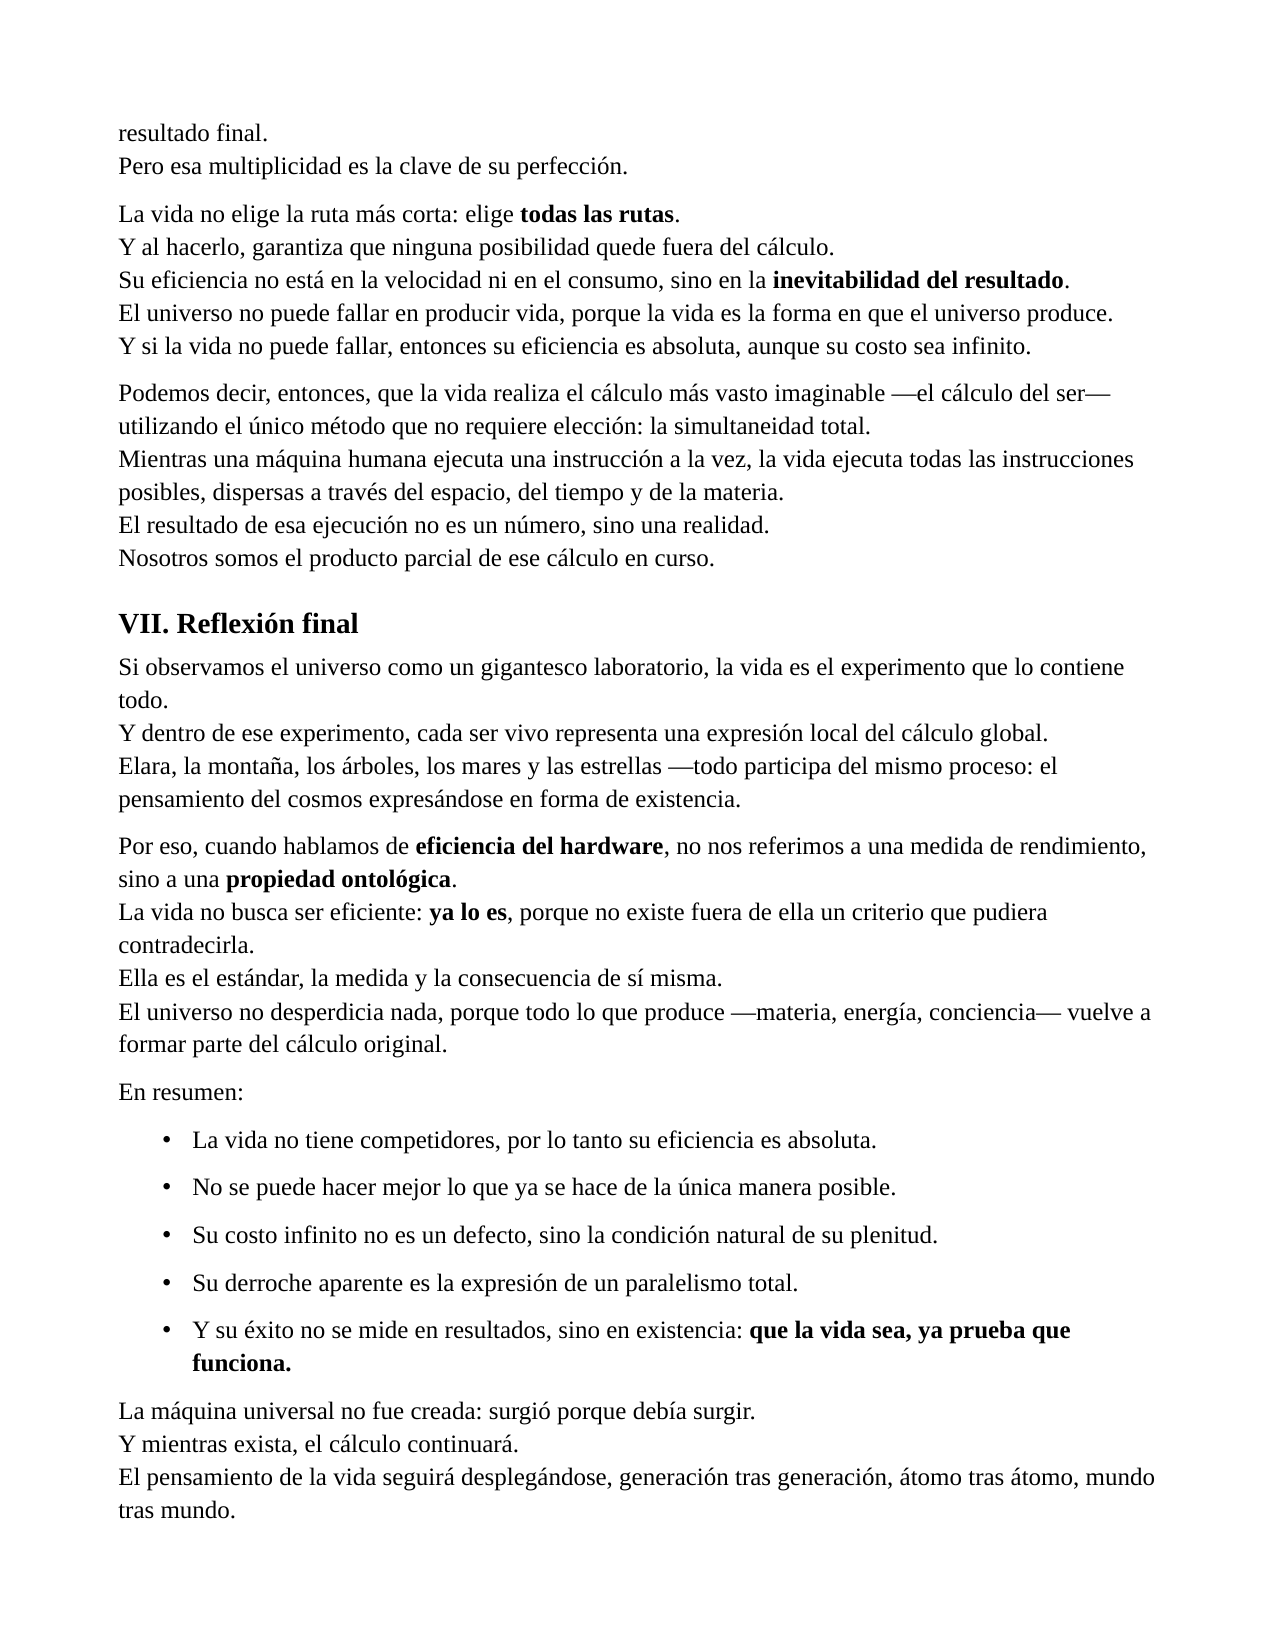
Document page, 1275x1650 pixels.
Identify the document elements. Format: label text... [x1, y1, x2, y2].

list La vida no tiene competidores, por lo tanto su eficiencia es absoluta. [162, 1125, 1157, 1153]
text En resumen: [118, 1077, 1157, 1106]
list Su derroche aparente es la expresión de un paralelismo total. [162, 1268, 1157, 1296]
subtitle VII. Reflexión final [118, 606, 1157, 639]
list Y su éxito no se mide en resultados, sino en existencia: que la vida sea, ya prueba que funciona. [162, 1315, 1157, 1377]
text resultado final. Pero esa multiplicidad es la clave de su perfección. [118, 118, 1157, 180]
list No se puede hacer mejor lo que ya se hace de la única manera posible. [162, 1172, 1157, 1201]
list Su costo infinito no es un defecto, sino la condición natural de su plenitud. [162, 1220, 1157, 1249]
text La vida no elige la ruta más corta: elige todas las rutas. Y al hacerlo, garantiza que ninguna posibilidad quede fuera del cálculo. Su eficiencia no está en la velocidad ni en el consumo, sino en la inevitabilidad del resultado. El universo no puede fallar en producir vida, porque la vida es la forma en que el universo produce. Y si la vida no puede fallar, entonces su eficiencia es absoluta, aunque su costo sea infinito. [118, 199, 1157, 359]
text Si observamos el universo como un gigantesco laboratorio, la vida es el experimento que lo contiene todo. Y dentro de ese experimento, cada ser vivo representa una expresión local del cálculo global. Elara, la montaña, los árboles, los mares y las estrellas —todo participa del mismo proceso: el pensamiento del cosmos expresándose en forma de existencia. [118, 652, 1157, 813]
text Podemos decir, entonces, que la vida realiza el cálculo más vasto imaginable —el cálculo del ser— utilizando el único método que no requiere elección: la simultaneidad total. Mientras una máquina humana ejecuta una instrucción a la vez, la vida ejecuta todas las instrucciones posibles, dispersas a través del espacio, del tiempo y de la materia. El resultado de esa ejecución no es un número, sino una realidad. Nosotros somos el producto parcial de ese cálculo en curso. [118, 378, 1157, 572]
text Por eso, cuando hablamos de eficiencia del hardware, no nos referimos a una medida de rendimiento, sino a una propiedad ontológica. La vida no busca ser eficiente: ya lo es, porque no existe fuera de ella un criterio que pudiera contradecirla. Ella es el estándar, la medida y la consecuencia de sí misma. El universo no desperdicia nada, porque todo lo que produce —materia, energía, conciencia— vuelve a formar parte del cálculo original. [118, 831, 1157, 1058]
text La máquina universal no fue creada: surgió porque debía surgir. Y mientras exista, el cálculo continuará. El pensamiento de la vida seguirá desplegándose, generación tras generación, átomo tras átomo, mundo tras mundo. [118, 1396, 1157, 1524]
